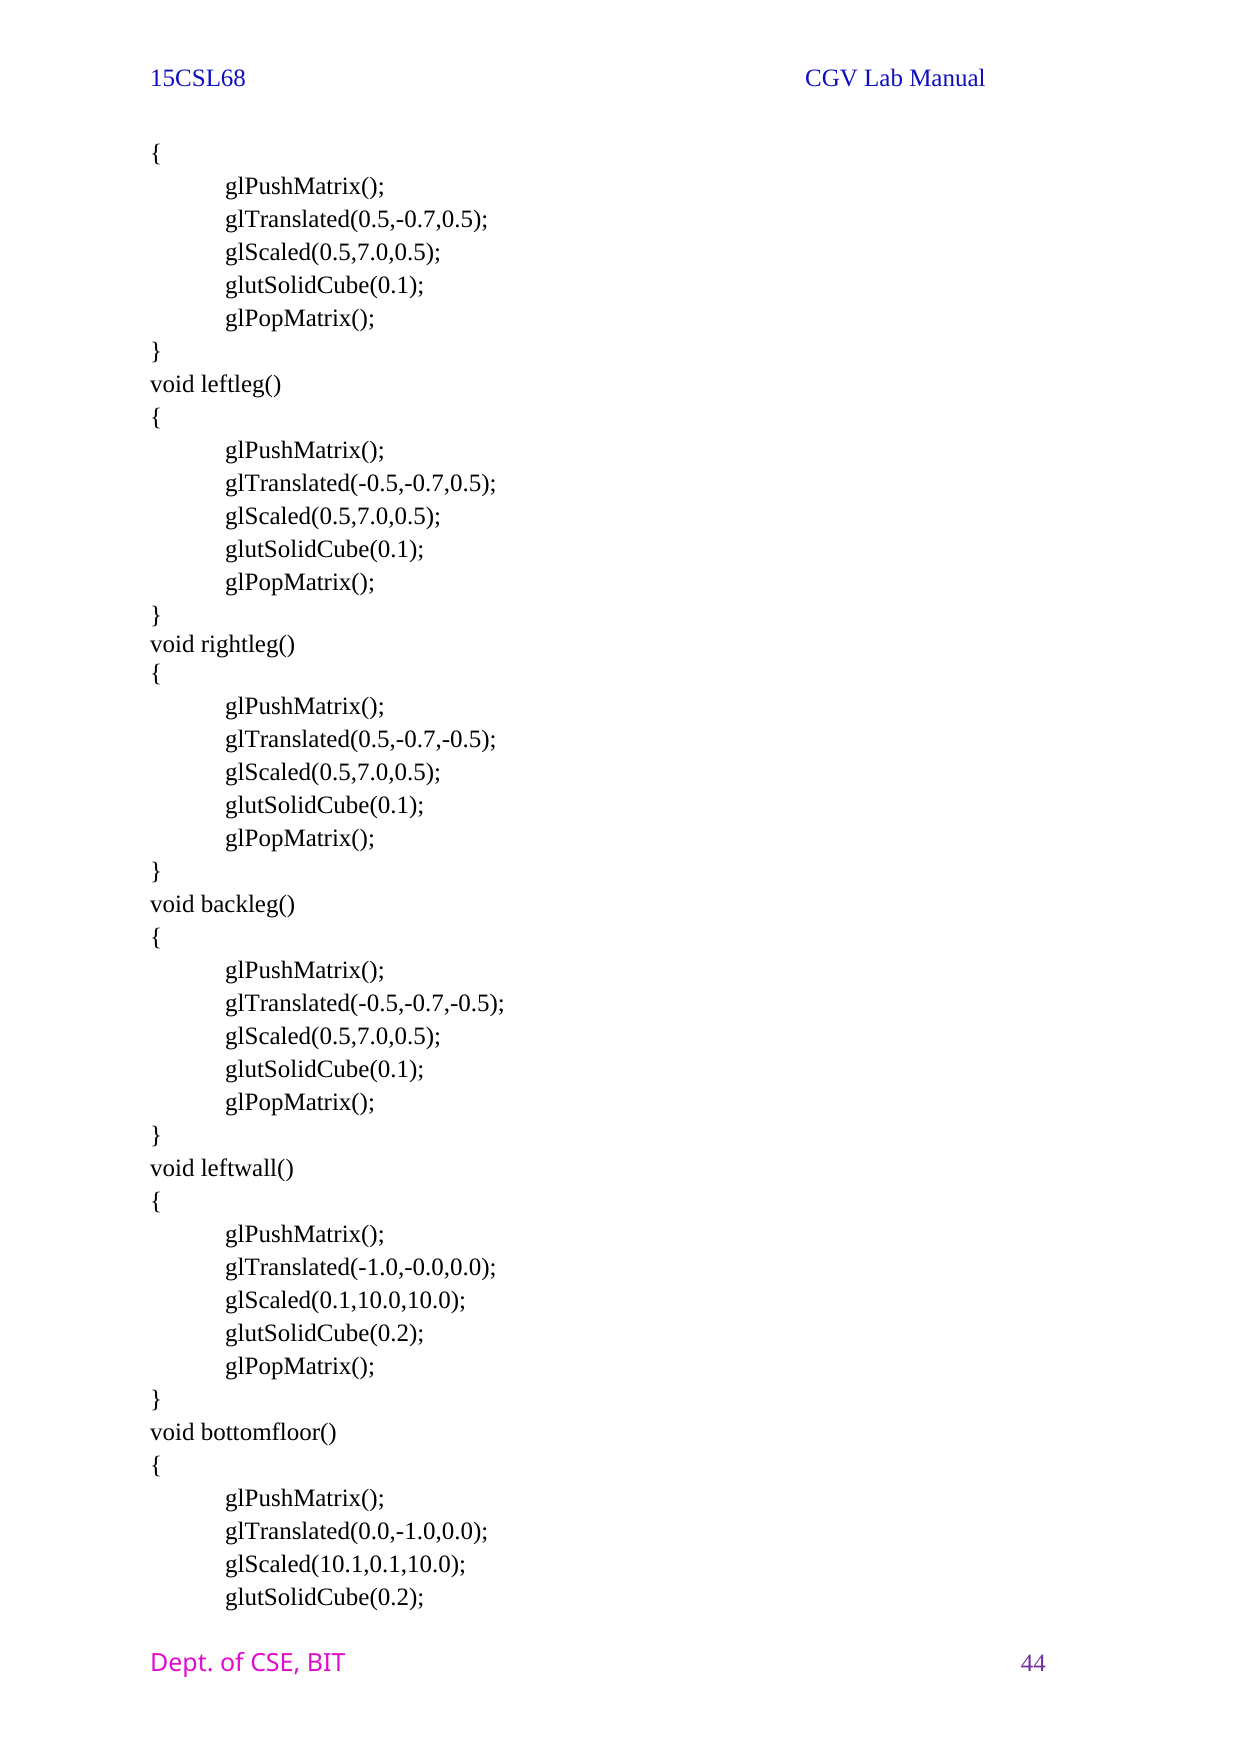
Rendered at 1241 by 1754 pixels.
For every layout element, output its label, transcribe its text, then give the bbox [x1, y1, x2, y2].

text glPopMatrix(); [150, 1351, 1165, 1380]
text } [150, 856, 1165, 885]
text } [150, 600, 1165, 629]
text } [150, 336, 1165, 365]
text glPopMatrix(); [150, 567, 1165, 596]
text void leftleg() [150, 369, 1165, 398]
text glPopMatrix(); [150, 303, 1165, 332]
text glTranslated(0.5,-0.7,0.5); [150, 204, 1165, 233]
text glPushMatrix(); [150, 171, 1165, 200]
text glScaled(0.5,7.0,0.5); [150, 757, 1165, 786]
text glScaled(0.5,7.0,0.5); [150, 1021, 1165, 1050]
text glScaled(10.1,0.1,10.0); [150, 1549, 1165, 1578]
text glutSolidCube(0.1); [150, 534, 1165, 563]
text glutSolidCube(0.1); [150, 1054, 1165, 1083]
text { [150, 1450, 1165, 1479]
text glPushMatrix(); [150, 1483, 1165, 1512]
text glutSolidCube(0.2); [150, 1582, 1165, 1611]
text glutSolidCube(0.1); [150, 790, 1165, 819]
text } [150, 1120, 1165, 1149]
text void rightleg() [150, 629, 1165, 658]
text glPushMatrix(); [150, 955, 1165, 984]
text { [150, 658, 1165, 687]
text glTranslated(0.0,-1.0,0.0); [150, 1516, 1165, 1545]
text glPushMatrix(); [150, 1219, 1165, 1248]
text { [150, 402, 1165, 431]
text glTranslated(-0.5,-0.7,0.5); [150, 468, 1165, 497]
text } [150, 1384, 1165, 1413]
text glScaled(0.5,7.0,0.5); [150, 501, 1165, 530]
text glTranslated(0.5,-0.7,-0.5); [150, 724, 1165, 753]
text { [150, 138, 1165, 167]
text glTranslated(-0.5,-0.7,-0.5); [150, 988, 1165, 1017]
text { [150, 1186, 1165, 1215]
text glScaled(0.5,7.0,0.5); [150, 237, 1165, 266]
text glPopMatrix(); [150, 823, 1165, 852]
text glScaled(0.1,10.0,10.0); [150, 1285, 1165, 1314]
text void backleg() [150, 889, 1165, 918]
text glTranslated(-1.0,-0.0,0.0); [150, 1252, 1165, 1281]
text glutSolidCube(0.1); [150, 270, 1165, 299]
text glPushMatrix(); [150, 691, 1165, 719]
text glPopMatrix(); [150, 1087, 1165, 1116]
text glPushMatrix(); [150, 435, 1165, 464]
text glutSolidCube(0.2); [150, 1318, 1165, 1347]
text void bottomfloor() [150, 1417, 1165, 1446]
text void leftwall() [150, 1153, 1165, 1182]
text { [150, 922, 1165, 951]
